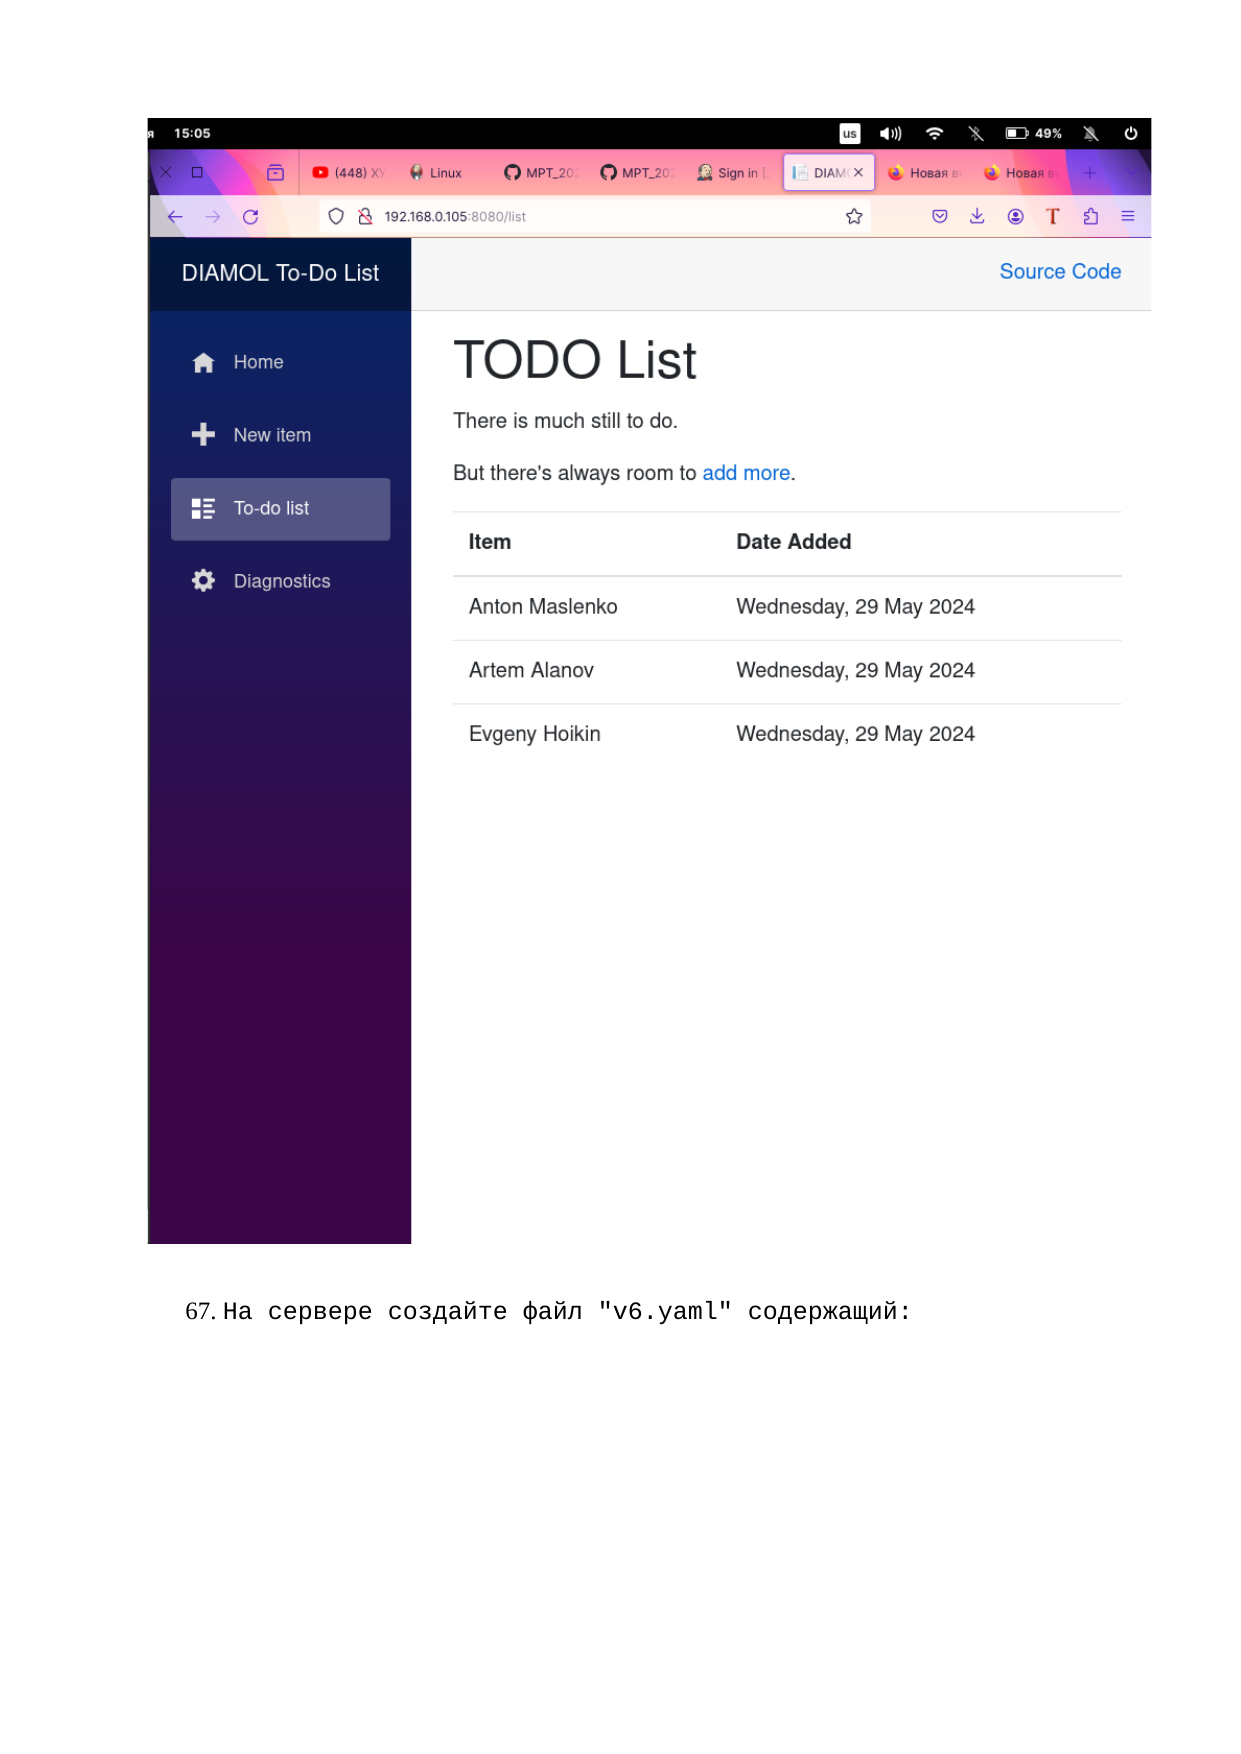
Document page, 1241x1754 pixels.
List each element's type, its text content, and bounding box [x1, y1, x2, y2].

picture [147, 118, 1152, 1244]
list На сервере создайте файл "v6.yaml" содержащий: [185, 1296, 1152, 1327]
